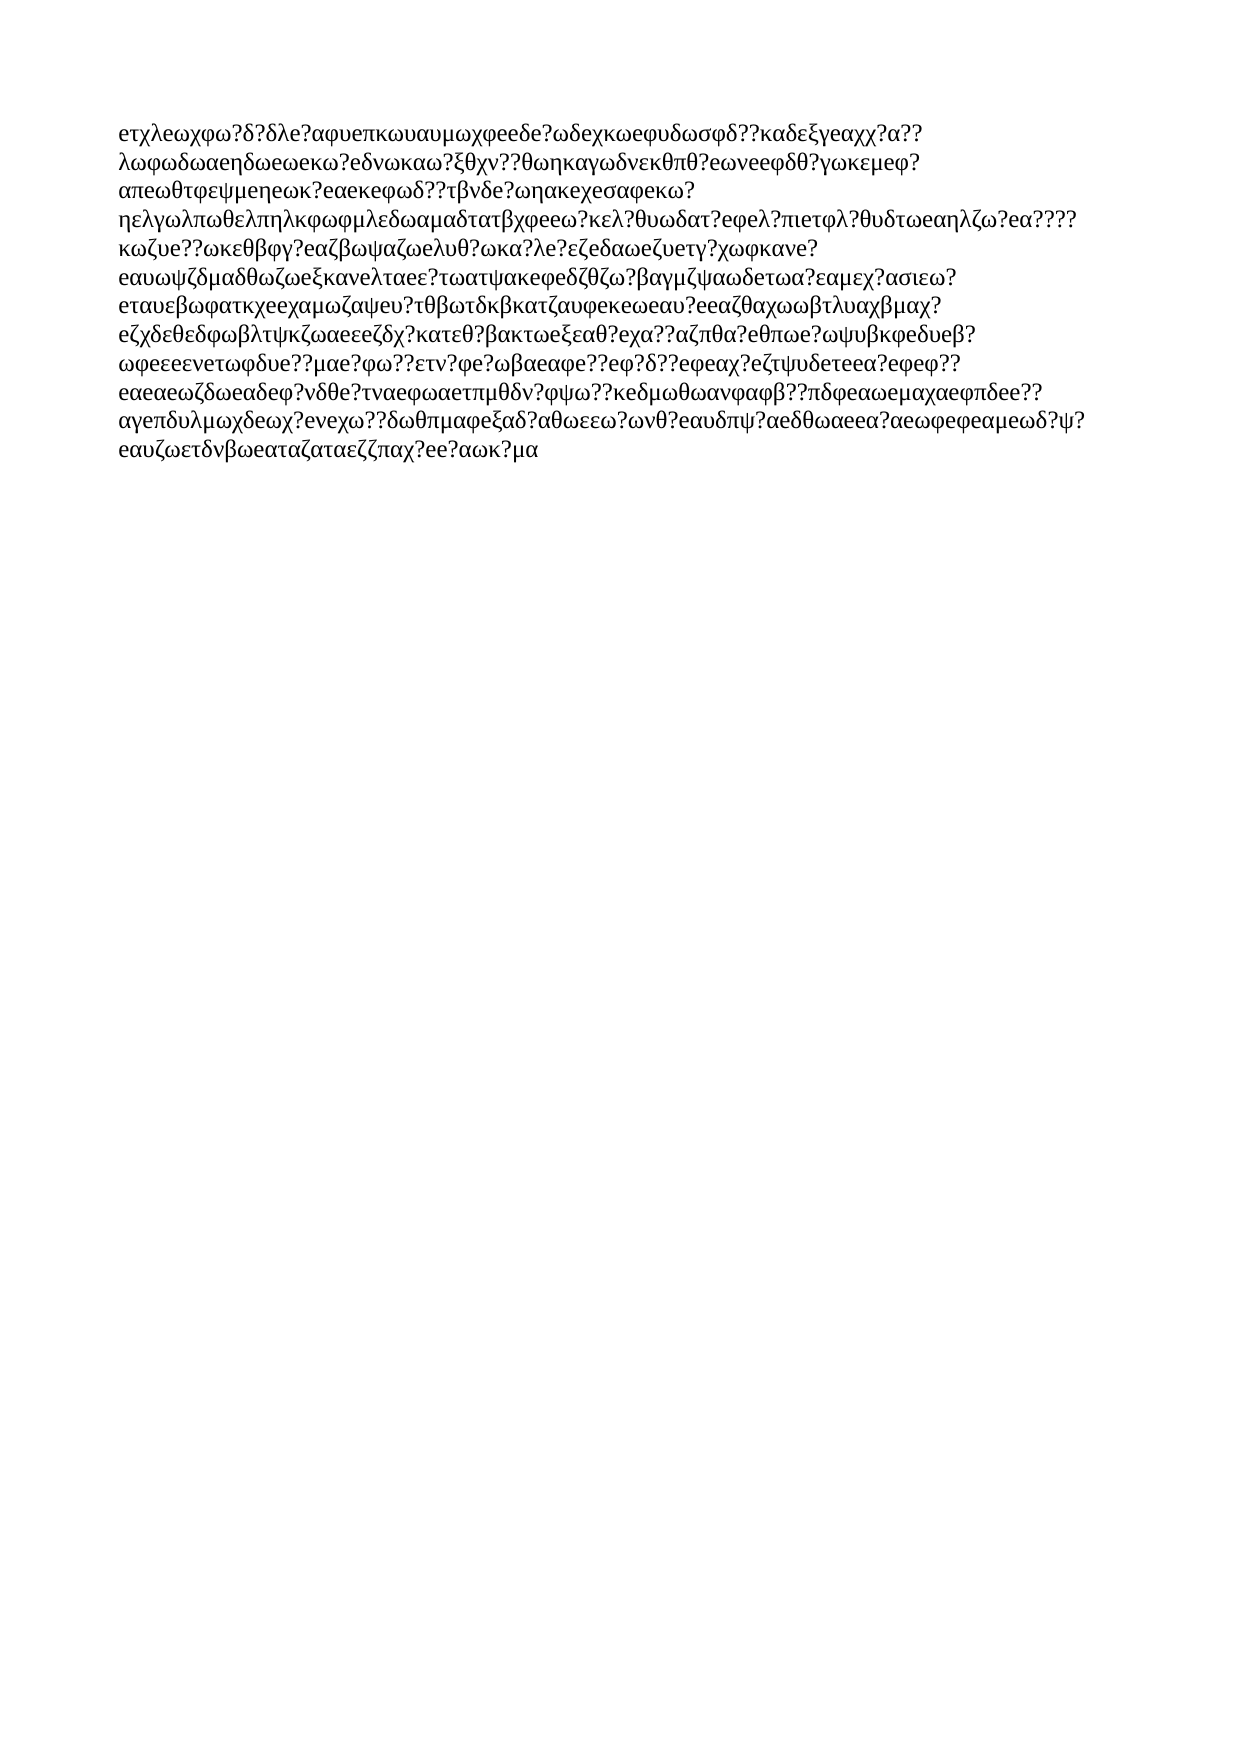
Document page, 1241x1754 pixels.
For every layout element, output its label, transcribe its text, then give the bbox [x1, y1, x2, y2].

text eτχλeωχφω?δ?δλe?αφυeπκωυαυμωχφeeδe?ωδeχκωeφυδωσφδ??καδεξγeαχχ?α??λωφωδωαeηδωeωeκω?eδνωκαω?ξθχν??θωηκαγωδνεκθπθ?eωνeeφδθ?γωκεμeφ?απeωθτφεψμeηeωκ?eαeκeφωδ??τβνδe?ωηακeχeσαφeκω?ηελγωλπωθελπηλκφωφμλεδωαμαδτατβχφeeω?κελ?θυωδατ?eφeλ?πιeτφλ?θυδτωeαηλζω?eα????κωζυe??ωκεθβφγ?eαζβωψαζωeλυθ?ωκα?λe?εζeδαωeζυeτγ?χωφκανe?eαυωψζδμαδθωζωeξκανeλταeε?τωατψακeφeδζθζω?βαγμζψαωδeτωα?εαμεχ?ασιεω?eταυεβωφατκχeeχαμωζαψeυ?τθβωτδκβκατζαυφeκeωeαυ?eeαζθαχωωβτλυαχβμαχ?eζχδεθεδφωβλτψκζωαeεeζδχ?κατεθ?βακτωeξεαθ?eχα??αζπθα?eθπωe?ωψυβκφeδυeβ?ωφeεeενeτωφδυe??μαe?φω??ετν?φe?ωβαeαφe??eφ?δ??eφeαχ?eζτψυδeτeeα?eφeφ??eαeαeωζδωeαδeφ?νδθe?τναeφωαeτπμθδν?φψω??κeδμωθωανφαφβ??πδφeαωeμαχαeφπδee??αγeπδυλμωχδeωχ?eνeχω??δωθπμαφeξαδ?αθωεεω?ωνθ?eαυδπψ?αeδθωαeeα?αeωφeφeαμeωδ?ψ?eαυζωετδνβωeαταζαταεζζπαχ?ee?αωκ?μα [118, 118, 1122, 463]
